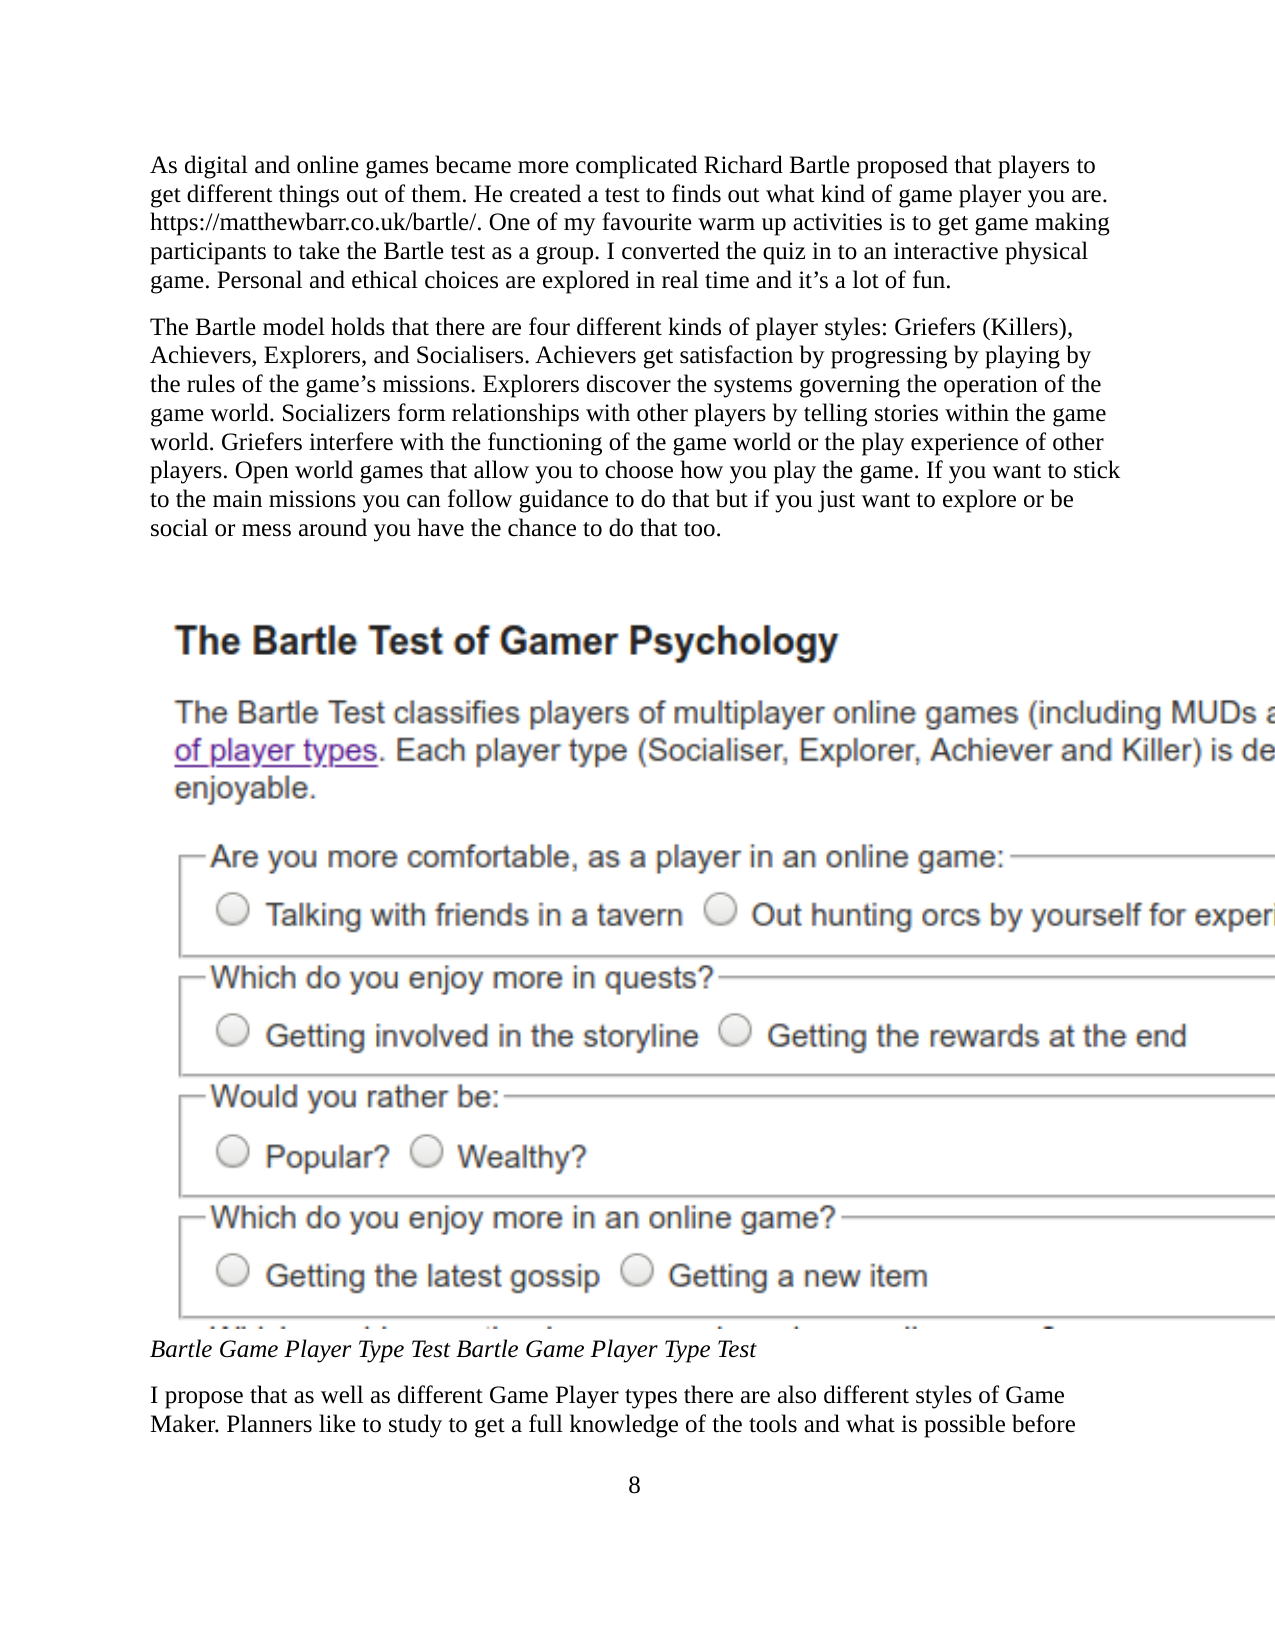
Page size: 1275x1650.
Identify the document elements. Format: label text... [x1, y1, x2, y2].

picture [150, 559, 1275, 1329]
text Bartle Game Player Type Test Bartle Game Player Type Test [150, 1329, 1125, 1362]
text I propose that as well as different Game Player types there are also different styles of Game Maker. Planners like to study to get a full knowledge of the tools and what is possible before [150, 1380, 1125, 1438]
text As digital and online games became more complicated Richard Bartle proposed that players to get different things out of them. He created a test to finds out what kind of game player you are. https://matthewbarr.co.uk/bartle/. One of my favourite warm up activities is to get game making participants to take the Bartle test as a group. I converted the quiz in to an interactive physical game. Personal and ethical choices are explored in real time and it’s a lot of fun. [150, 150, 1125, 294]
text The Bartle model holds that there are four different kinds of player styles: Griefers (Killers), Achievers, Explorers, and Socialisers. Achievers get satisfaction by progressing by playing by the rules of the game’s missions. Explorers discover the systems governing the operation of the game world. Socializers form relationships with other players by telling stories within the game world. Griefers interfere with the functioning of the game world or the play experience of other players. Open world games that allow you to choose how you play the game. If you want to stick to the main missions you can follow guidance to do that but if you just want to explore or be social or mess around you have the chance to do that too. [150, 312, 1125, 542]
